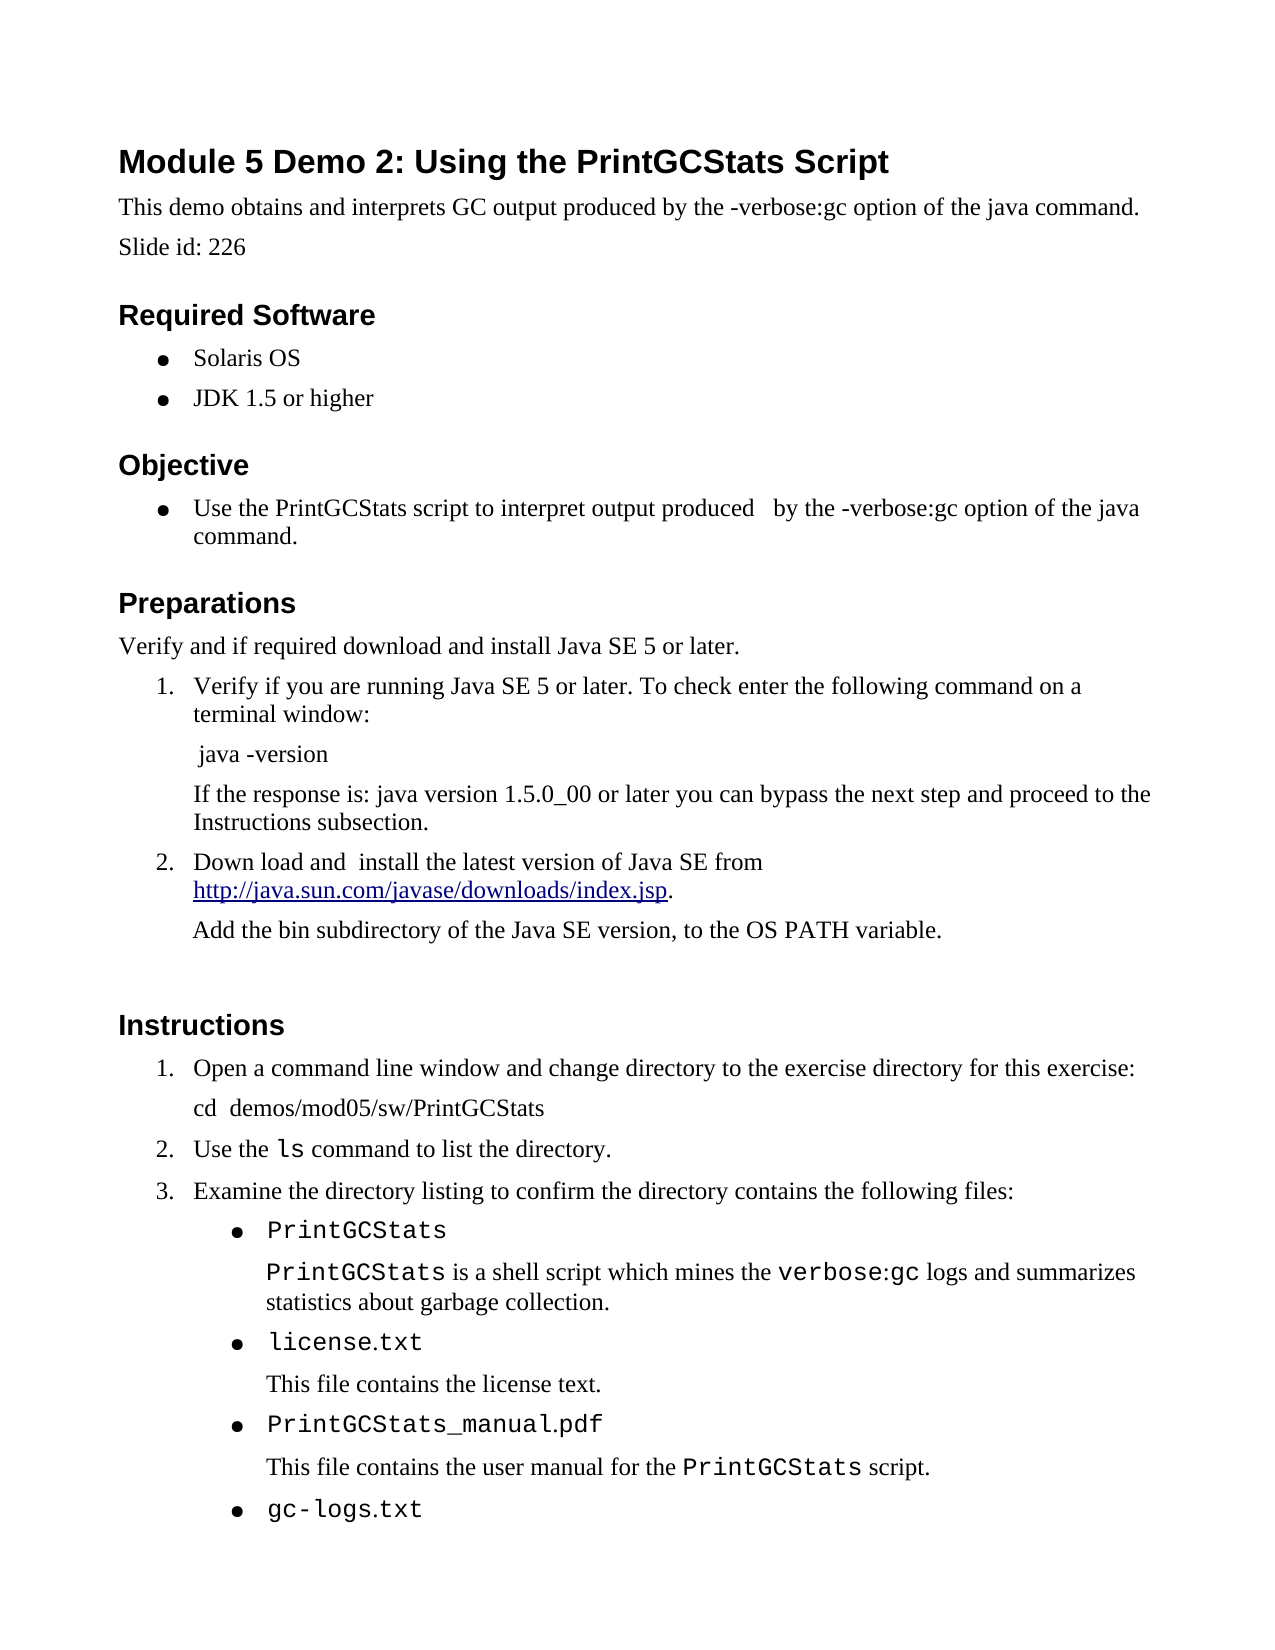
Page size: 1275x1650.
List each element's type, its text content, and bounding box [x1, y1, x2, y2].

list PrintGCStats [229, 1217, 1157, 1246]
list gc-logs.txt [229, 1495, 1157, 1525]
list cd demos/mod05/sw/PrintGCStats [156, 1094, 1157, 1122]
subtitle Module 5 Demo 2: Using the PrintGCStats Script [118, 143, 1157, 181]
list If the response is: java version 1.5.0_00 or later you can bypass the next step and proceed to the Instructions subsection. [156, 781, 1157, 836]
subtitle Required Software [118, 298, 1157, 331]
list Verify if you are running Java SE 5 or later. To check enter the following command on a terminal window: [156, 672, 1157, 728]
list Open a command line window and change directory to the exercise directory for this exercise: [156, 1054, 1157, 1082]
text Slide id: 226 [118, 233, 1157, 261]
text This file contains the license text. [266, 1370, 1157, 1398]
text Verify and if required download and install Java SE 5 or later. [118, 632, 1157, 660]
text java -version [192, 740, 1157, 768]
list Down load and install the latest version of Java SE from http://java.sun.com/javase/downloads/index.jsp. [156, 848, 1157, 904]
subtitle Objective [118, 449, 1157, 482]
subtitle Instructions [118, 1009, 1157, 1042]
list license.txt [229, 1328, 1157, 1358]
list Use the PrintGCStats script to interpret output produced by the -verbose:gc option of the java command. [156, 494, 1157, 549]
list Solaris OS [156, 344, 1157, 371]
text Add the bin subdirectory of the Java SE version, to the OS PATH variable. [192, 916, 1157, 944]
list Use the ls command to list the directory. [156, 1135, 1157, 1164]
subtitle Preparations [118, 587, 1157, 620]
list JDK 1.5 or higher [156, 384, 1157, 412]
text PrintGCStats is a shell script which mines the verbose:gc logs and summarizes statistics about garbage collection. [266, 1258, 1157, 1316]
text This demo obtains and interprets GC output produced by the -verbose:gc option of the java command. [118, 193, 1157, 221]
text This file contains the user manual for the PrintGCStats script. [266, 1453, 1157, 1483]
list Examine the directory listing to confirm the directory contains the following files: [156, 1177, 1157, 1205]
list PrintGCStats_manual.pdf [229, 1411, 1157, 1440]
